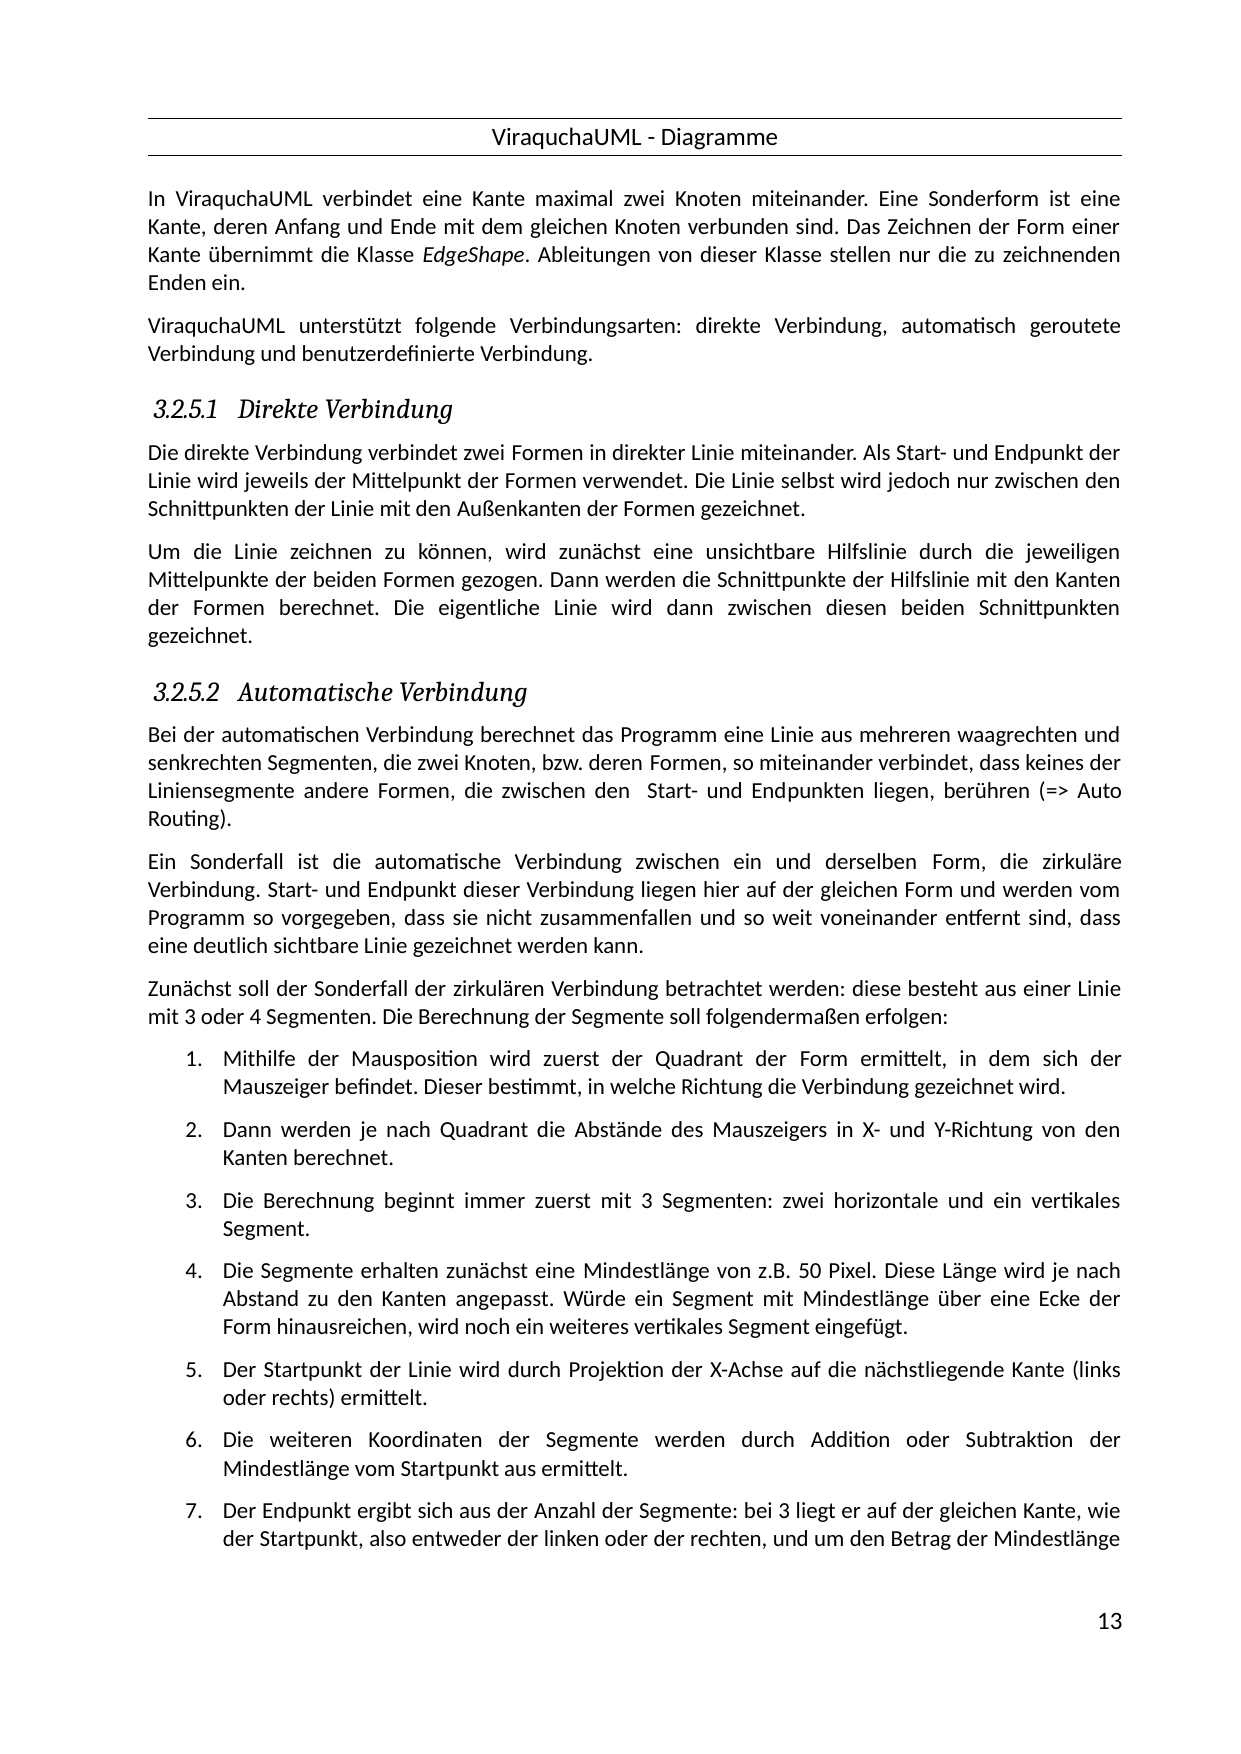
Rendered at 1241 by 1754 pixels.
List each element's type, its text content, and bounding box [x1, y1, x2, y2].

list Dann werden je nach Quadrant die Abstände des Mauszeigers in X- und Y-Richtung von den Kanten berechnet. [185, 1115, 1122, 1171]
list Die weiteren Koordinaten der Segmente werden durch Addition oder Subtraktion der Mindestlänge vom Startpunkt aus ermittelt. [185, 1426, 1122, 1482]
list Der Endpunkt ergibt sich aus der Anzahl der Segmente: bei 3 liegt er auf der gleichen Kante, wie der Startpunkt, also entweder der linken oder der rechten, und um den Betrag der Mindestlänge [185, 1496, 1122, 1552]
text ViraquchaUML unterstützt folgende Verbindungsarten: direkte Verbindung, automatisch geroutete Verbindung und benutzerdefinierte Verbindung. [148, 311, 1122, 367]
list Der Startpunkt der Linie wird durch Projektion der X-Achse auf die nächstliegende Kante (links oder rechts) ermittelt. [185, 1355, 1122, 1411]
subtitle Direkte Verbindung [148, 394, 1122, 426]
subtitle Automatische Verbindung [148, 676, 1122, 708]
text Bei der automatischen Verbindung berechnet das Programm eine Linie aus mehreren waagrechten und senkrechten Segmenten, die zwei Knoten, bzw. deren Formen, so miteinander verbindet, dass keines der Liniensegmente andere Formen, die zwischen den Start- und Endpunkten liegen, berühren (=> Auto Routing). [148, 721, 1122, 833]
text Um die Linie zeichnen zu können, wird zunächst eine unsichtbare Hilfslinie durch die jeweiligen Mittelpunkte der beiden Formen gezogen. Dann werden die Schnittpunkte der Hilfslinie mit den Kanten der Formen berechnet. Die eigentliche Linie wird dann zwischen diesen beiden Schnittpunkten gezeichnet. [148, 537, 1122, 649]
list Mithilfe der Mausposition wird zuerst der Quadrant der Form ermittelt, in dem sich der Mauszeiger befindet. Dieser bestimmt, in welche Richtung die Verbindung gezeichnet wird. [185, 1044, 1122, 1101]
text In ViraquchaUML verbindet eine Kante maximal zwei Knoten miteinander. Eine Sonderform ist eine Kante, deren Anfang und Ende mit dem gleichen Knoten verbunden sind. Das Zeichnen der Form einer Kante übernimmt die Klasse EdgeShape. Ableitungen von dieser Klasse stellen nur die zu zeichnenden Enden ein. [148, 184, 1122, 296]
list Die Segmente erhalten zunächst eine Mindestlänge von z.B. 50 Pixel. Diese Länge wird je nach Abstand zu den Kanten angepasst. Würde ein Segment mit Mindestlänge über eine Ecke der Form hinausreichen, wird noch ein weiteres vertikales Segment eingefügt. [185, 1256, 1122, 1340]
text Zunächst soll der Sonderfall der zirkulären Verbindung betrachtet werden: diese besteht aus einer Linie mit 3 oder 4 Segmenten. Die Berechnung der Segmente soll folgendermaßen erfolgen: [148, 974, 1122, 1030]
text Die direkte Verbindung verbindet zwei Formen in direkter Linie miteinander. Als Start- und Endpunkt der Linie wird jeweils der Mittelpunkt der Formen verwendet. Die Linie selbst wird jedoch nur zwischen den Schnittpunkten der Linie mit den Außenkanten der Formen gezeichnet. [148, 438, 1122, 522]
text Ein Sonderfall ist die automatische Verbindung zwischen ein und derselben Form, die zirkuläre Verbindung. Start- und Endpunkt dieser Verbindung liegen hier auf der gleichen Form und werden vom Programm so vorgegeben, dass sie nicht zusammenfallen und so weit voneinander entfernt sind, dass eine deutlich sichtbare Linie gezeichnet werden kann. [148, 847, 1122, 959]
list Die Berechnung beginnt immer zuerst mit 3 Segmenten: zwei horizontale und ein vertikales Segment. [185, 1186, 1122, 1242]
